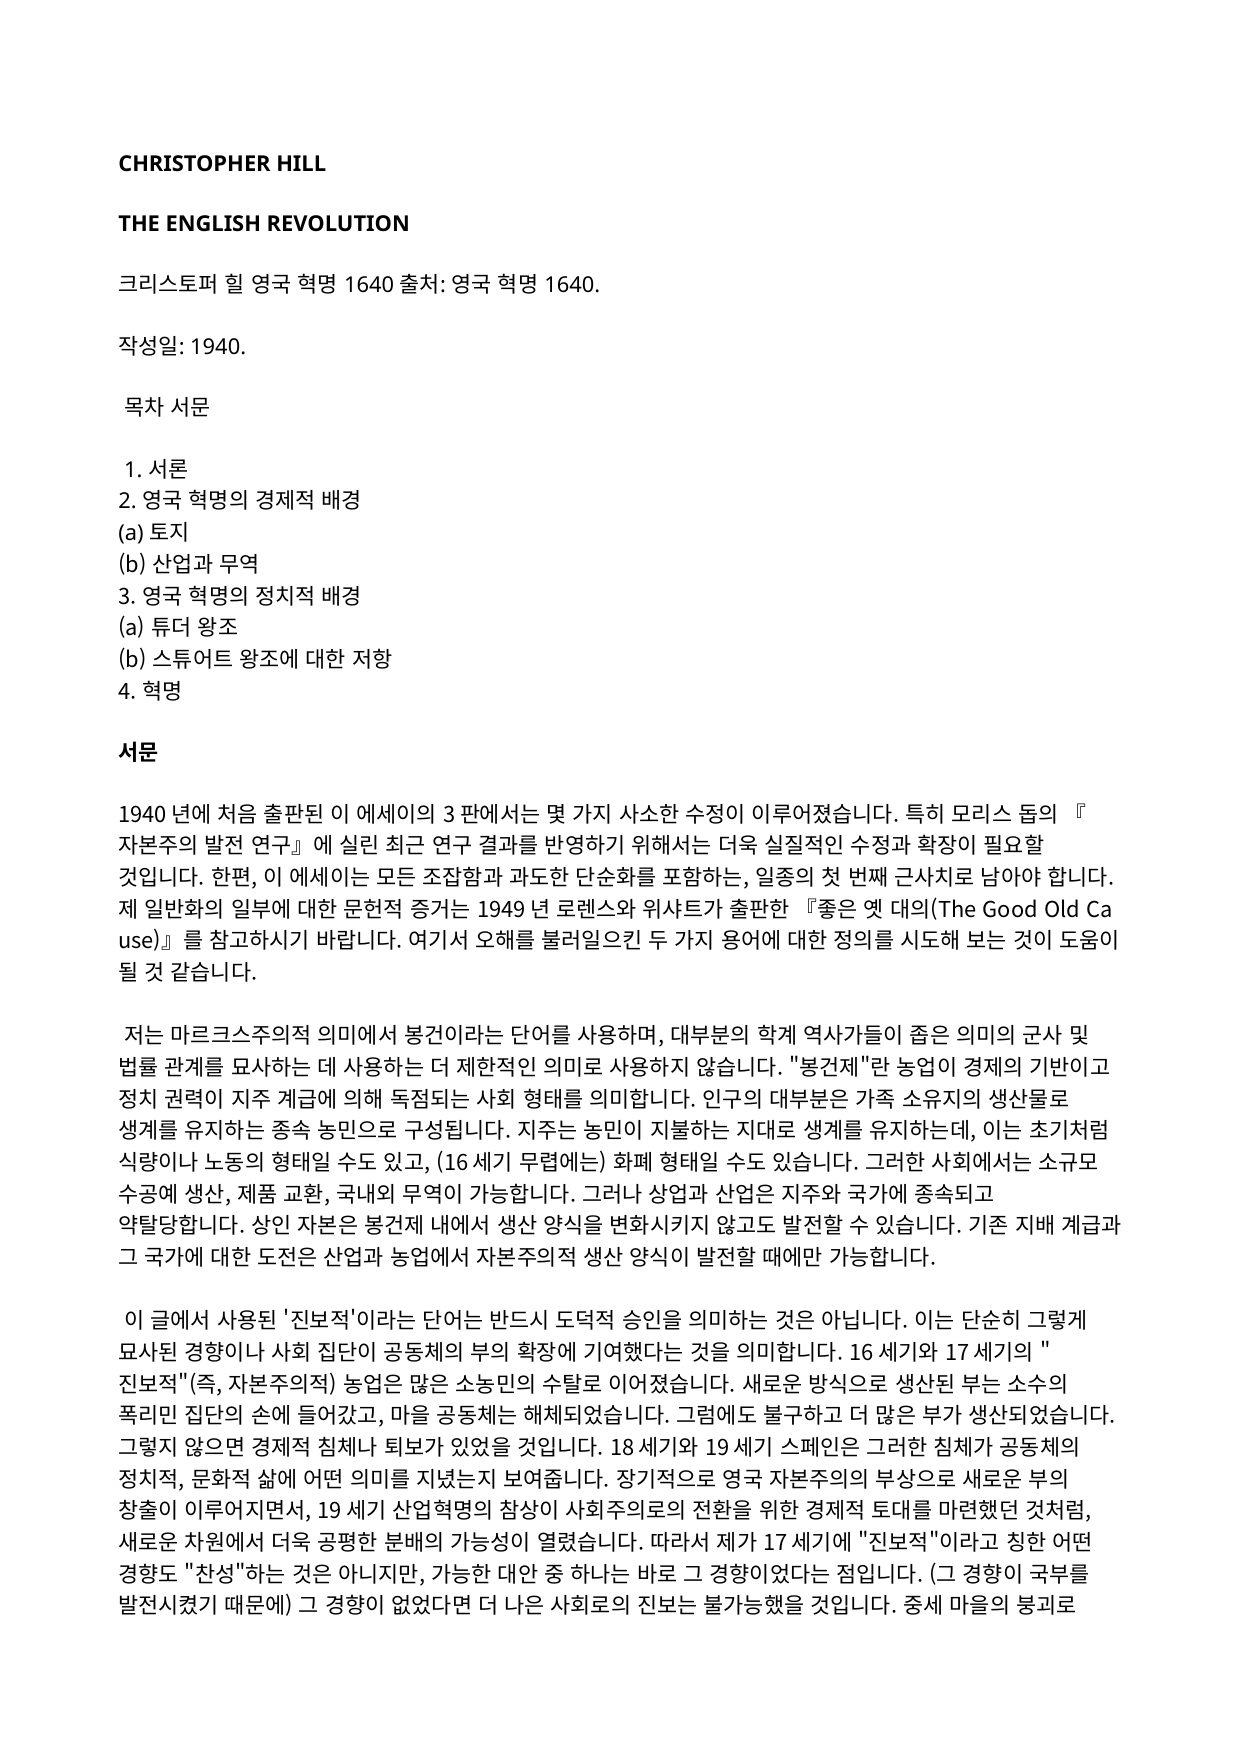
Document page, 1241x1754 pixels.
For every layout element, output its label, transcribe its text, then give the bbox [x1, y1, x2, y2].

text (a) 토지 [118, 515, 1122, 547]
text CHRISTOPHER HILL [118, 148, 1122, 178]
text 1940년에 처음 출판된 이 에세이의 3판에서는 몇 가지 사소한 수정이 이루어졌습니다. 특히 모리스 돕의 『자본주의 발전 연구』에 실린 최근 연구 결과를 반영하기 위해서는 더욱 실질적인 수정과 확장이 필요할 것입니다. 한편, 이 에세이는 모든 조잡함과 과도한 단순화를 포함하는, 일종의 첫 번째 근사치로 남아야 합니다. 제 일반화의 일부에 대한 문헌적 증거는 1949년 로렌스와 위샤트가 출판한 『좋은 옛 대의(The Good Old Cause)』를 참고하시기 바랍니다. 여기서 오해를 불러일으킨 두 가지 용어에 대한 정의를 시도해 보는 것이 도움이 될 것 같습니다. [118, 797, 1122, 987]
text 이 글에서 사용된 '진보적'이라는 단어는 반드시 도덕적 승인을 의미하는 것은 아닙니다. 이는 단순히 그렇게 묘사된 경향이나 사회 집단이 공동체의 부의 확장에 기여했다는 것을 의미합니다. 16세기와 17세기의 "진보적"(즉, 자본주의적) 농업은 많은 소농민의 수탈로 이어졌습니다. 새로운 방식으로 생산된 부는 소수의 폭리민 집단의 손에 들어갔고, 마을 공동체는 해체되었습니다. 그럼에도 불구하고 더 많은 부가 생산되었습니다. 그렇지 않으면 경제적 침체나 퇴보가 있었을 것입니다. 18세기와 19세기 스페인은 그러한 침체가 공동체의 정치적, 문화적 삶에 어떤 의미를 지녔는지 보여줍니다. 장기적으로 영국 자본주의의 부상으로 새로운 부의 창출이 이루어지면서, 19세기 산업혁명의 참상이 사회주의로의 전환을 위한 경제적 토대를 마련했던 것처럼, 새로운 차원에서 더욱 공평한 분배의 가능성이 열렸습니다. 따라서 제가 17세기에 "진보적"이라고 칭한 어떤 경향도 "찬성"하는 것은 아니지만, 가능한 대안 중 하나는 바로 그 경향이었다는 점입니다. (그 경향이 국부를 발전시켰기 때문에) 그 경향이 없었다면 더 나은 사회로의 진보는 불가능했을 것입니다. 중세 마을의 붕괴로 [118, 1303, 1122, 1620]
text 1. 서론 [118, 452, 1122, 483]
text 저는 마르크스주의적 의미에서 봉건이라는 단어를 사용하며, 대부분의 학계 역사가들이 좁은 의미의 군사 및 법률 관계를 묘사하는 데 사용하는 더 제한적인 의미로 사용하지 않습니다. "봉건제"란 농업이 경제의 기반이고 정치 권력이 지주 계급에 의해 독점되는 사회 형태를 의미합니다. 인구의 대부분은 가족 소유지의 생산물로 생계를 유지하는 종속 농민으로 구성됩니다. 지주는 농민이 지불하는 지대로 생계를 유지하는데, 이는 초기처럼 식량이나 노동의 형태일 수도 있고, (16세기 무렵에는) 화폐 형태일 수도 있습니다. 그러한 사회에서는 소규모 수공예 생산, 제품 교환, 국내외 무역이 가능합니다. 그러나 상업과 산업은 지주와 국가에 종속되고 약탈당합니다. 상인 자본은 봉건제 내에서 생산 양식을 변화시키지 않고도 발전할 수 있습니다. 기존 지배 계급과 그 국가에 대한 도전은 산업과 농업에서 자본주의적 생산 양식이 발전할 때에만 가능합니다. [118, 1018, 1122, 1272]
text THE ENGLISH REVOLUTION [118, 207, 1122, 237]
text (b) 스튜어트 왕조에 대한 저항 [118, 642, 1122, 674]
text 작성일: 1940. [118, 329, 1122, 360]
text 서문 [118, 735, 1122, 767]
text (b) 산업과 무역 [118, 547, 1122, 579]
text 3. 영국 혁명의 정치적 배경 [118, 579, 1122, 610]
text 4. 혁명 [118, 674, 1122, 705]
text (a) 튜더 왕조 [118, 610, 1122, 642]
text 목차 서문 [118, 390, 1122, 422]
text 2. 영국 혁명의 경제적 배경 [118, 483, 1122, 515]
text 크리스토퍼 힐 영국 혁명 1640 출처: 영국 혁명 1640. [118, 267, 1122, 299]
